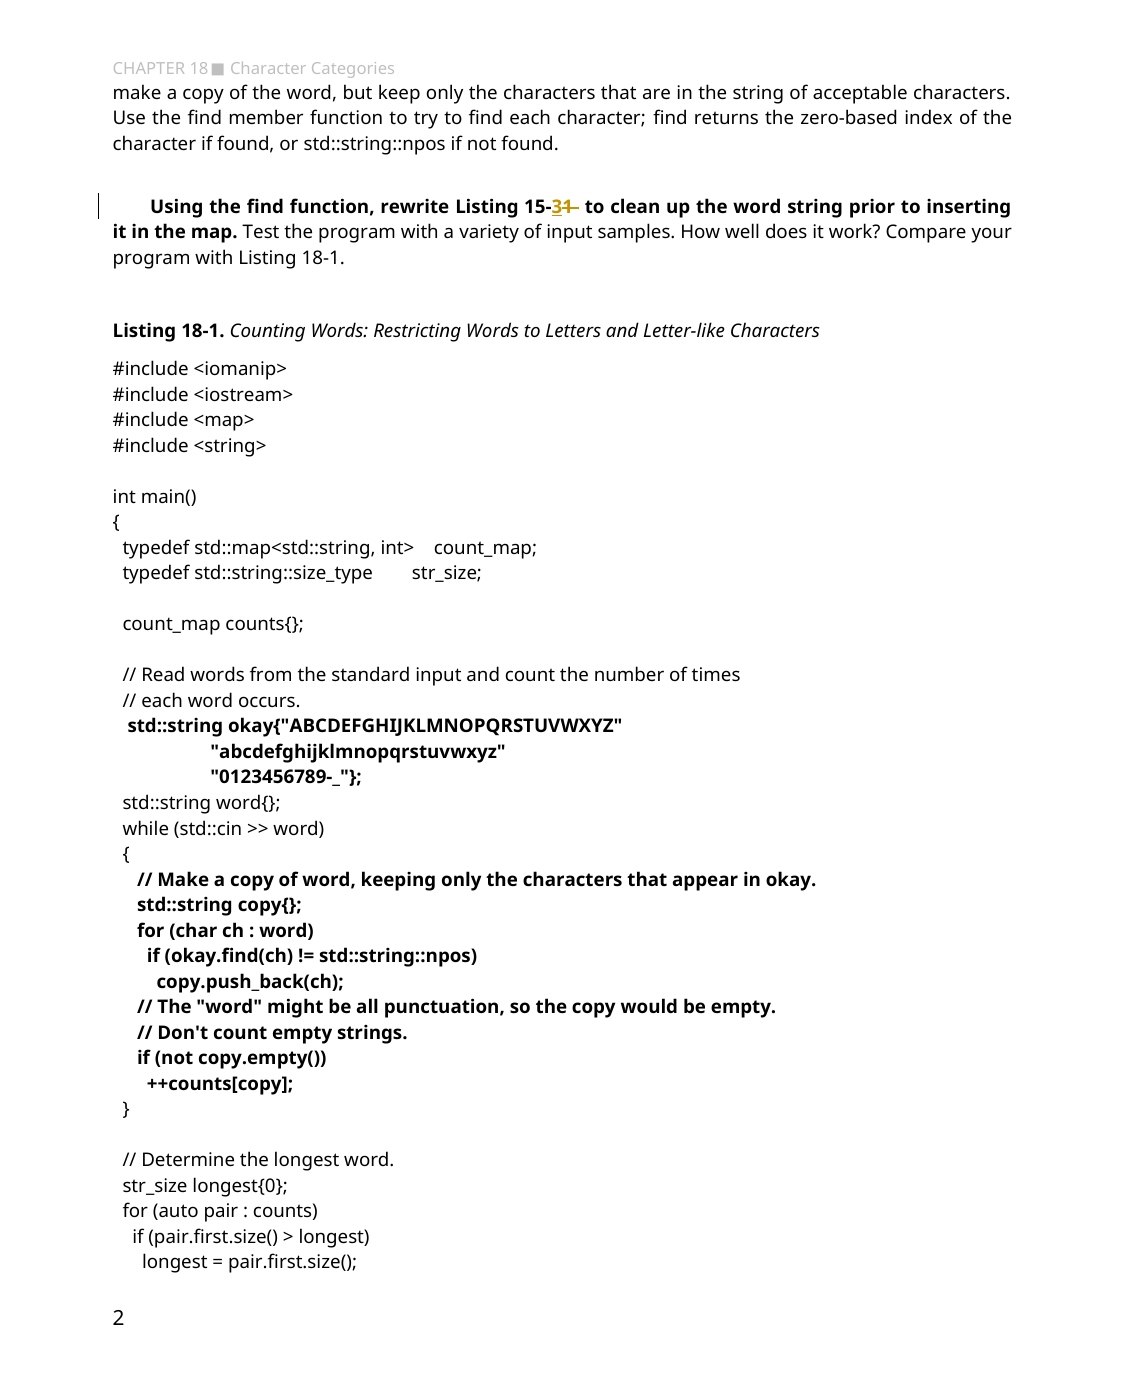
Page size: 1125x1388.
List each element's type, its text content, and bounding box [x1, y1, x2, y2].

text { [112, 840, 1012, 866]
text make a copy of the word, but keep only the characters that are in the string of acceptable characters. Use the find member function to try to find each character; find returns the zero-based index of the character if found, or std::string::npos if not found. [112, 79, 1012, 156]
text #include <map> [112, 407, 1012, 432]
text if (pair.first.size() > longest) [112, 1223, 1012, 1249]
text if (okay.find(ch) != std::string::npos) [112, 942, 1012, 968]
text typedef std::string::size_type str_size; [112, 560, 1012, 585]
text "abcdefghijklmnopqrstuvwxyz" [112, 738, 1012, 764]
text "0123456789-_"}; [112, 764, 1012, 789]
text } [112, 1096, 1012, 1121]
text #include <iostream> [112, 381, 1012, 407]
text if (not copy.empty()) [112, 1044, 1012, 1070]
text // Make a copy of word, keeping only the characters that appear in okay. [112, 866, 1012, 891]
text int main() [112, 483, 1012, 509]
text // Read words from the standard input and count the number of times [112, 662, 1012, 687]
text #include <string> [112, 432, 1012, 458]
text count_map counts{}; [112, 611, 1012, 636]
text str_size longest{0}; [112, 1172, 1012, 1198]
text longest = pair.first.size(); [112, 1249, 1012, 1274]
text Using the find function, rewrite Listing 15-3 to clean up the word string prior to inserting it in the map. Test the program with a variety of input samples. How well does it work? Compare your program with Listing 18-1. [112, 193, 1012, 269]
text for (char ch : word) [112, 917, 1012, 942]
text std::string word{}; [112, 789, 1012, 815]
text std::string okay{"ABCDEFGHIJKLMNOPQRSTUVWXYZ" [112, 713, 1012, 738]
text copy.push_back(ch); [112, 968, 1012, 993]
text Listing 18-1. Counting Words: Restricting Words to Letters and Letter-like Characters [112, 317, 1012, 343]
text while (std::cin >> word) [112, 815, 1012, 840]
text // Don't count empty strings. [112, 1019, 1012, 1044]
text for (auto pair : counts) [112, 1198, 1012, 1223]
text // Determine the longest word. [112, 1147, 1012, 1172]
text typedef std::map<std::string, int> count_map; [112, 534, 1012, 560]
text #include <iomanip> [112, 356, 1012, 381]
text // The "word" might be all punctuation, so the copy would be empty. [112, 993, 1012, 1019]
text { [112, 509, 1012, 534]
text ++counts[copy]; [112, 1070, 1012, 1096]
text // each word occurs. [112, 687, 1012, 713]
text std::string copy{}; [112, 891, 1012, 917]
